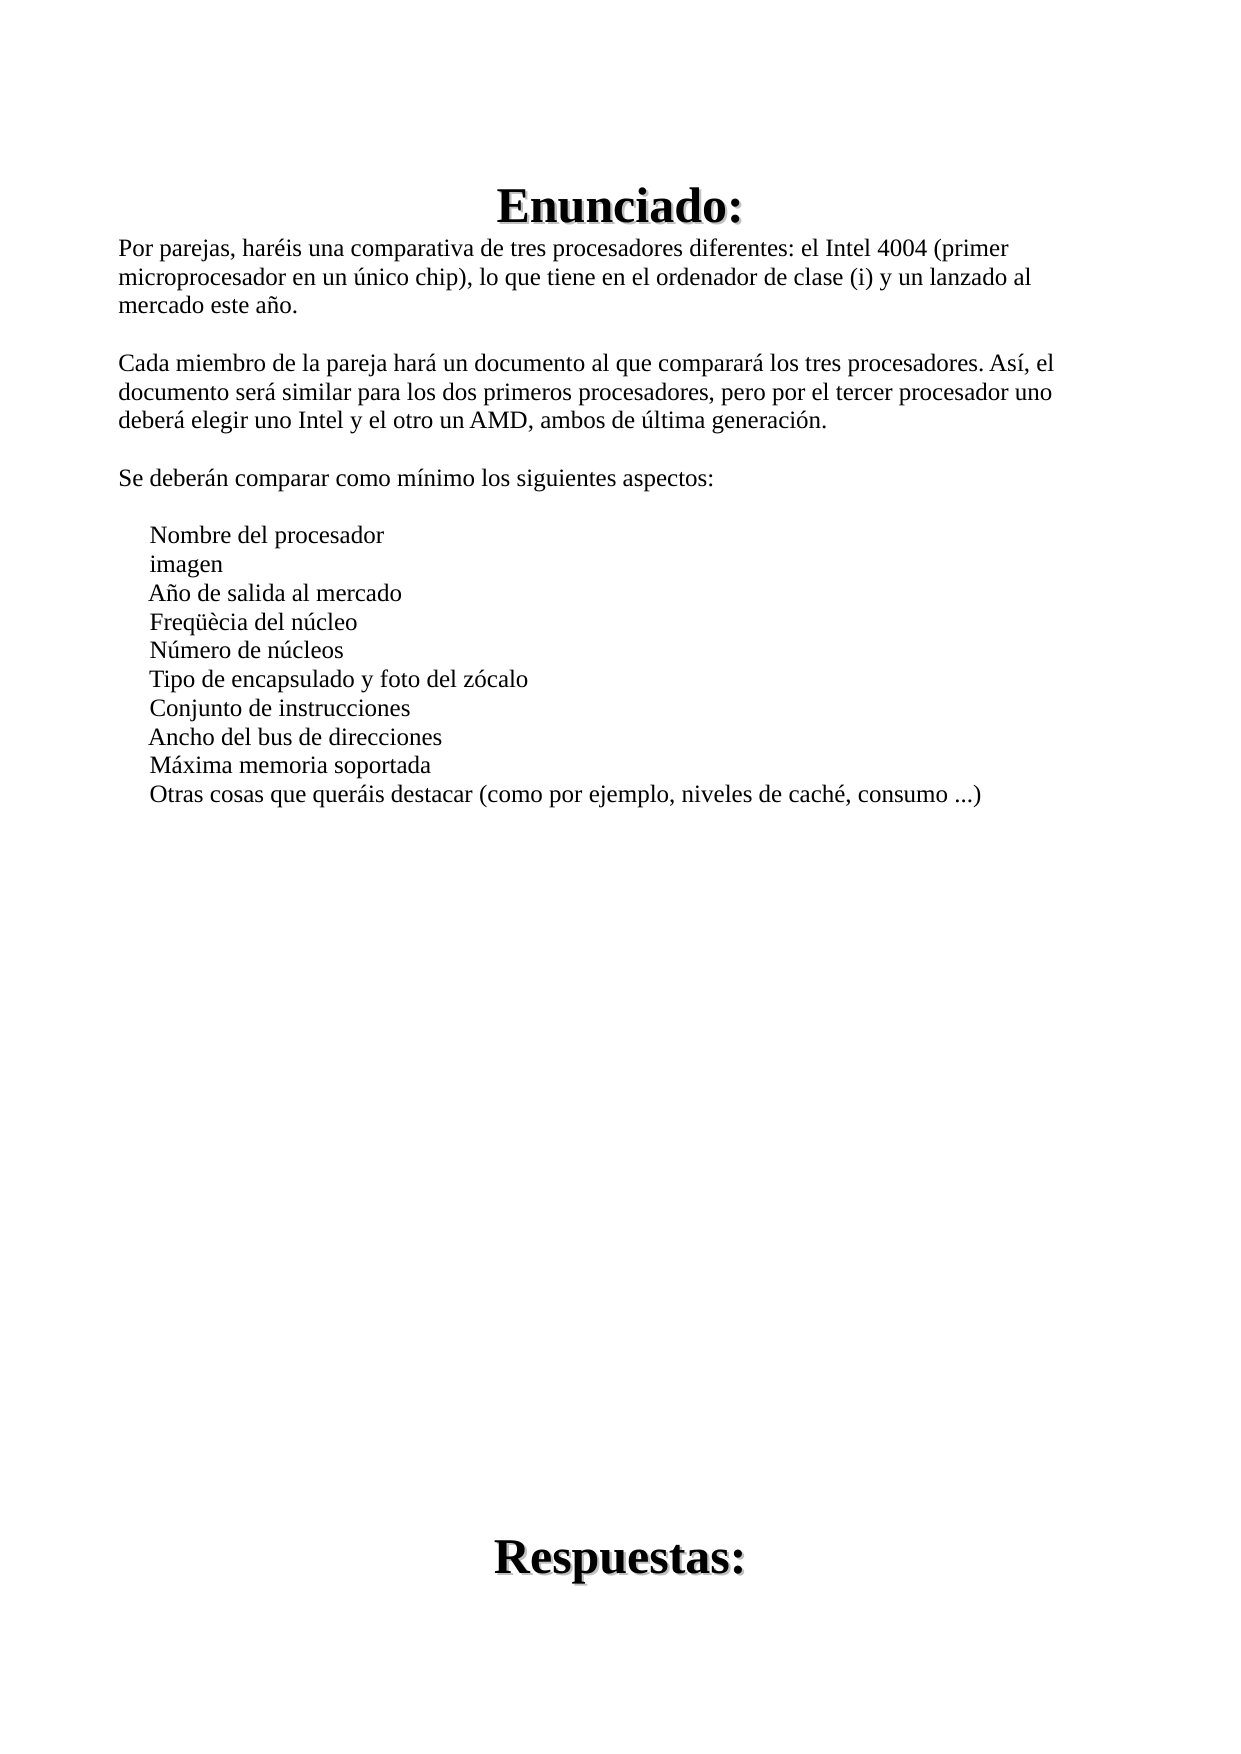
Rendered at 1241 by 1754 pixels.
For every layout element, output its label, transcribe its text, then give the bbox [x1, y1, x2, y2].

text Enunciado: [118, 176, 1122, 233]
text Respuestas: [118, 1527, 1122, 1584]
text Por parejas, haréis una comparativa de tres procesadores diferentes: el Intel 4004 (primer microprocesador en un único chip), lo que tiene en el ordenador de clase (i) y un lanzado al mercado este año. Cada miembro de la pareja hará un documento al que comparará los tres procesadores. Así, el documento será similar para los dos primeros procesadores, pero por el tercer procesador uno deberá elegir uno Intel y el otro un AMD, ambos de última generación. Se deberán comparar como mínimo los siguientes aspectos: Nombre del procesador imagen Año de salida al mercado Freqüècia del núcleo Número de núcleos Tipo de encapsulado y foto del zócalo Conjunto de instrucciones Ancho del bus de direcciones Máxima memoria soportada Otras cosas que queráis destacar (como por ejemplo, niveles de caché, consumo ...) [118, 233, 1122, 808]
